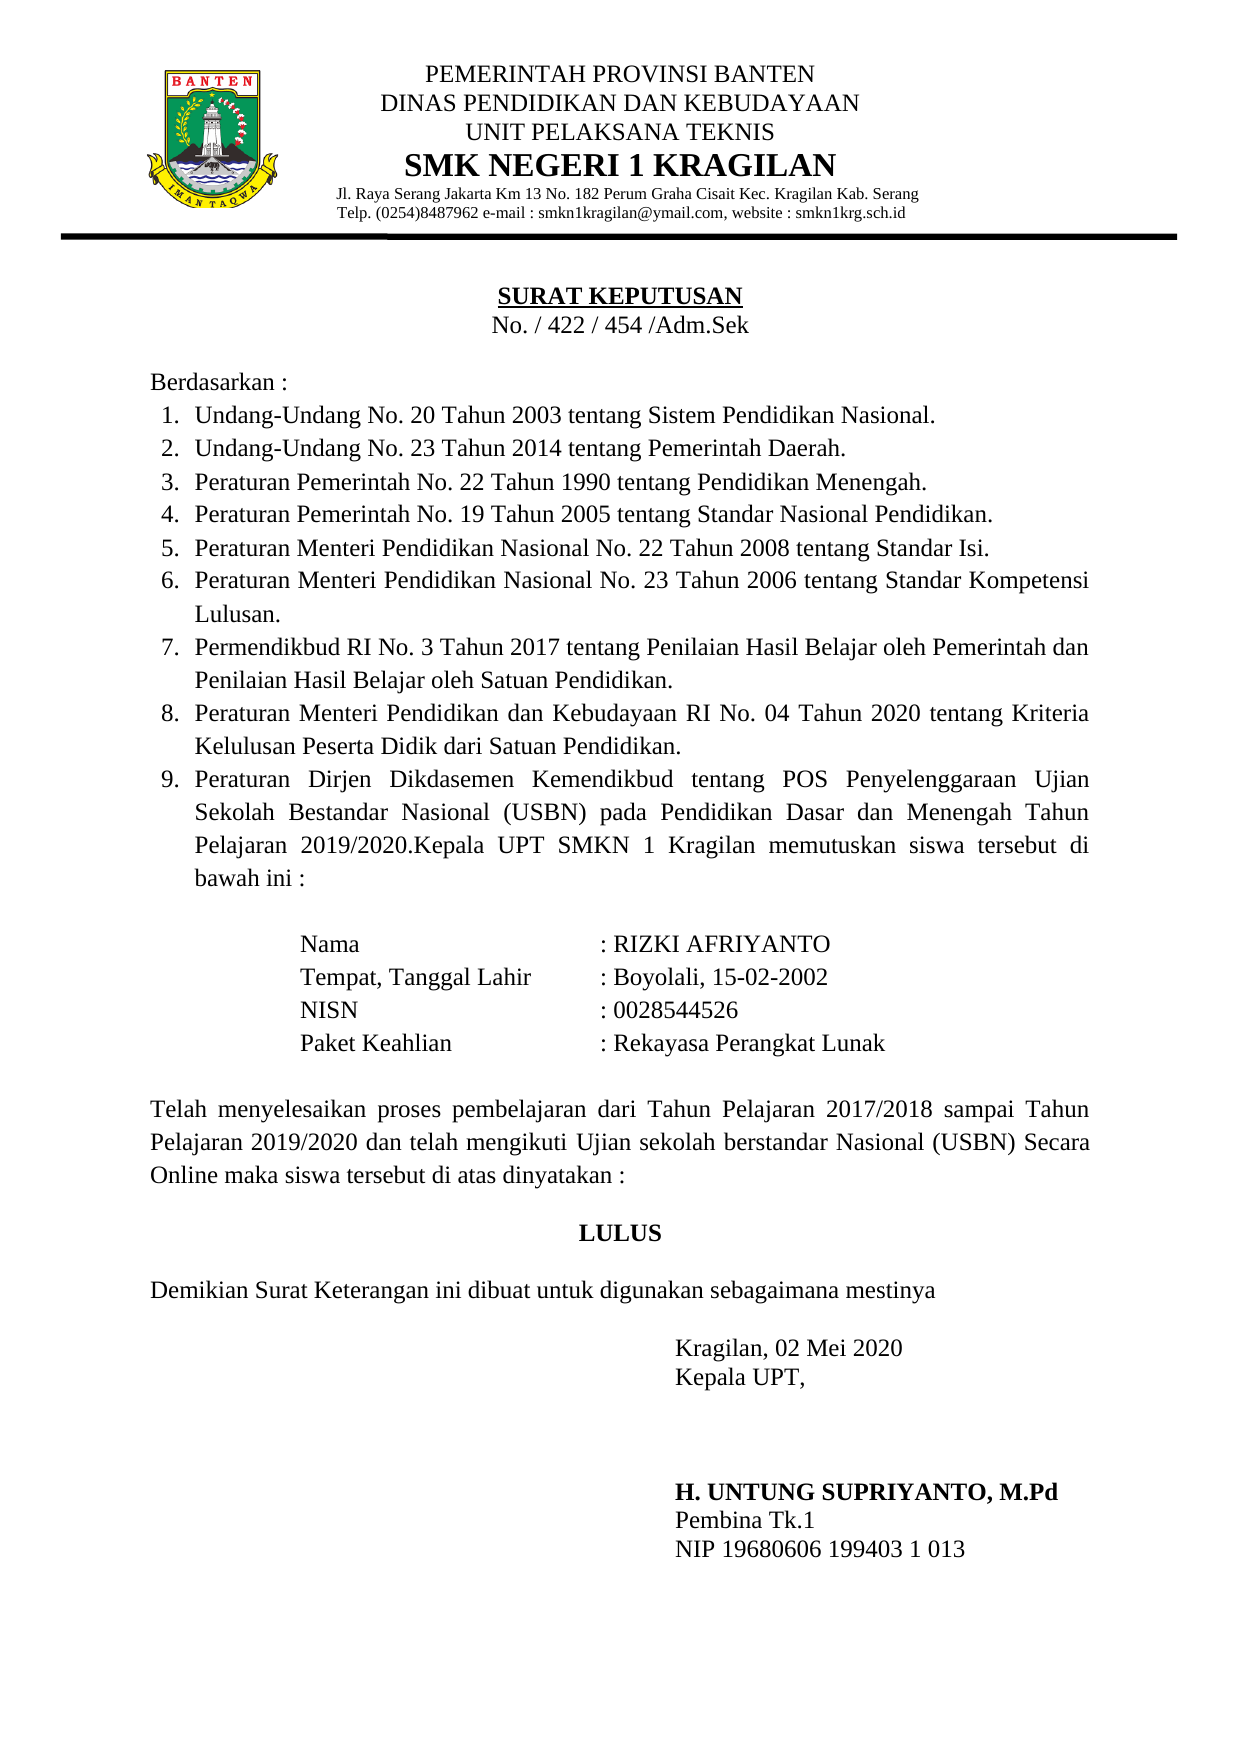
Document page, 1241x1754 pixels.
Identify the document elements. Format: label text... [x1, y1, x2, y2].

picture [146, 70, 279, 208]
list Undang-Undang No. 23 Tahun 2014 tentang Pemerintah Daerah. [179, 433, 1090, 462]
text H. UNTUNG SUPRIYANTO, M.Pd [150, 1477, 1090, 1506]
text NIP 19680606 199403 1 013 [150, 1534, 1090, 1563]
text Telah menyelesaikan proses pembelajaran dari Tahun Pelajaran 2017/2018 sampai Tahun Pelajaran 2019/2020 dan telah mengikuti Ujian sekolah berstandar Nasional (USBN) Secara Online maka siswa tersebut di atas dinyatakan : [150, 1094, 1090, 1189]
text Kragilan, 02 Mei 2020 [150, 1333, 1090, 1362]
list Peraturan Menteri Pendidikan Nasional No. 23 Tahun 2006 tentang Standar Kompetensi Lulusan. [179, 566, 1090, 627]
list Permendikbud RI No. 3 Tahun 2017 tentang Penilaian Hasil Belajar oleh Pemerintah dan Penilaian Hasil Belajar oleh Satuan Pendidikan. [179, 632, 1090, 693]
list Peraturan Pemerintah No. 22 Tahun 1990 tentang Pendidikan Menengah. [179, 467, 1090, 495]
text LULUS [150, 1218, 1090, 1247]
text SURAT KEPUTUSAN [150, 281, 1090, 310]
list Peraturan Dirjen Dikdasemen Kemendikbud tentang POS Penyelenggaraan Ujian Sekolah Bestandar Nasional (USBN) pada Pendidikan Dasar dan Menengah Tahun Pelajaran 2019/2020.Kepala UPT SMKN 1 Kragilan memutuskan siswa tersebut di bawah ini : [179, 764, 1090, 892]
text Demikian Surat Keterangan ini dibuat untuk digunakan sebagaimana mestinya [150, 1276, 1090, 1304]
list Peraturan Pemerintah No. 19 Tahun 2005 tentang Standar Nasional Pendidikan. [179, 499, 1090, 528]
text Paket Keahlian : Rekayasa Perangkat Lunak [150, 1028, 1090, 1057]
text Kepala UPT, [150, 1362, 1090, 1391]
text Nama : RIZKI AFRIYANTO [150, 929, 1090, 958]
text NISN : 0028544526 [150, 995, 1090, 1024]
text Berdasarkan : [150, 367, 1090, 396]
list Undang-Undang No. 20 Tahun 2003 tentang Sistem Pendidikan Nasional. [179, 401, 1090, 429]
text Pembina Tk.1 [150, 1506, 1090, 1534]
list Peraturan Menteri Pendidikan Nasional No. 22 Tahun 2008 tentang Standar Isi. [179, 533, 1090, 561]
text No. / 422 / 454 /Adm.Sek [150, 310, 1090, 339]
text Tempat, Tanggal Lahir : Boyolali, 15-02-2002 [150, 962, 1090, 991]
list Peraturan Menteri Pendidikan dan Kebudayaan RI No. 04 Tahun 2020 tentang Kriteria Kelulusan Peserta Didik dari Satuan Pendidikan. [179, 698, 1090, 759]
